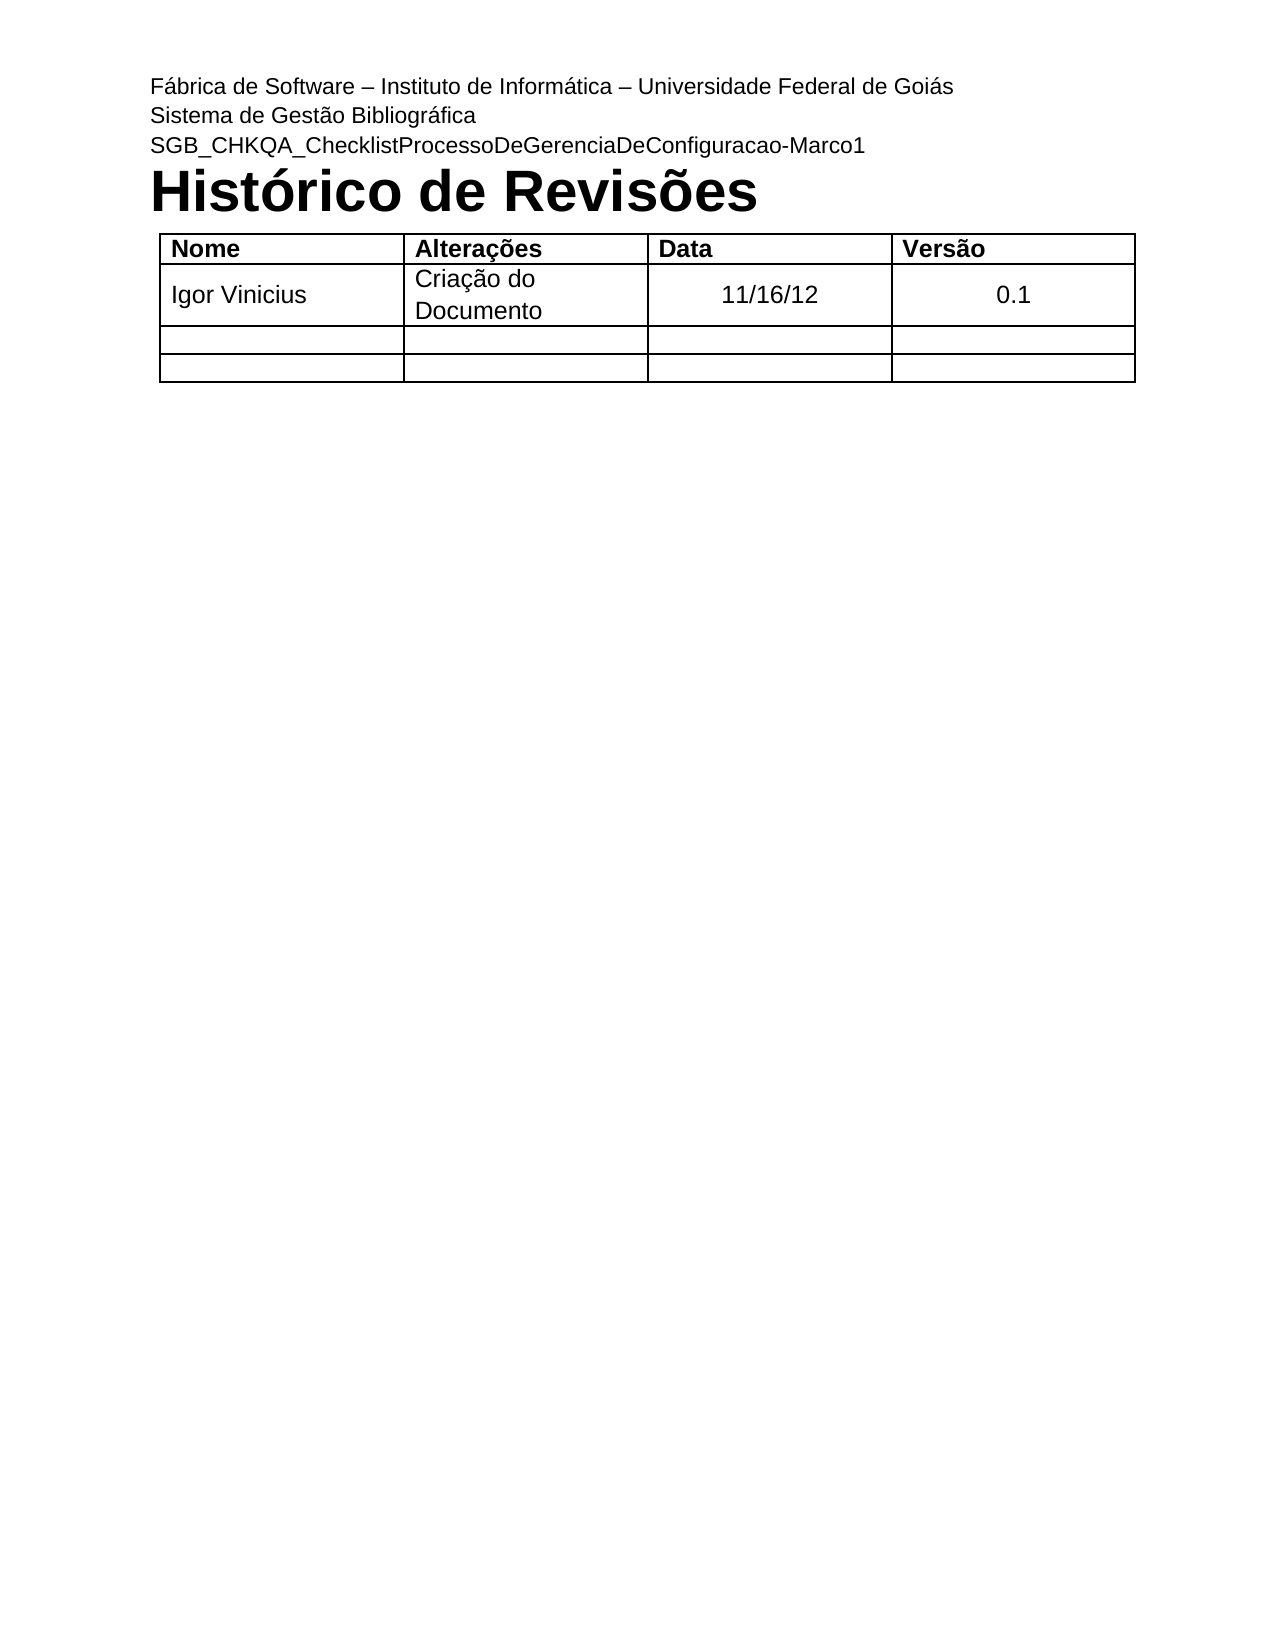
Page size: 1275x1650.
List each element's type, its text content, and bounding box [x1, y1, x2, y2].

table_cell Igor Vinicius [161, 265, 403, 325]
table_header Data [649, 235, 891, 263]
table_cell [405, 355, 647, 381]
table_cell [893, 355, 1134, 381]
table_cell Criação do Documento [405, 265, 647, 325]
table_cell 16/11/12 [649, 265, 891, 325]
table_cell [649, 327, 891, 353]
table_cell [649, 355, 891, 381]
table_cell [405, 327, 647, 353]
table_cell 0.1 [893, 265, 1134, 325]
text Histórico de Revisões [150, 158, 1125, 223]
table_cell [161, 355, 403, 381]
table_header Alterações [405, 235, 647, 263]
table_cell [161, 327, 403, 353]
table_header Nome [161, 235, 403, 263]
table_cell [893, 327, 1134, 353]
table_header Versão [893, 235, 1134, 263]
